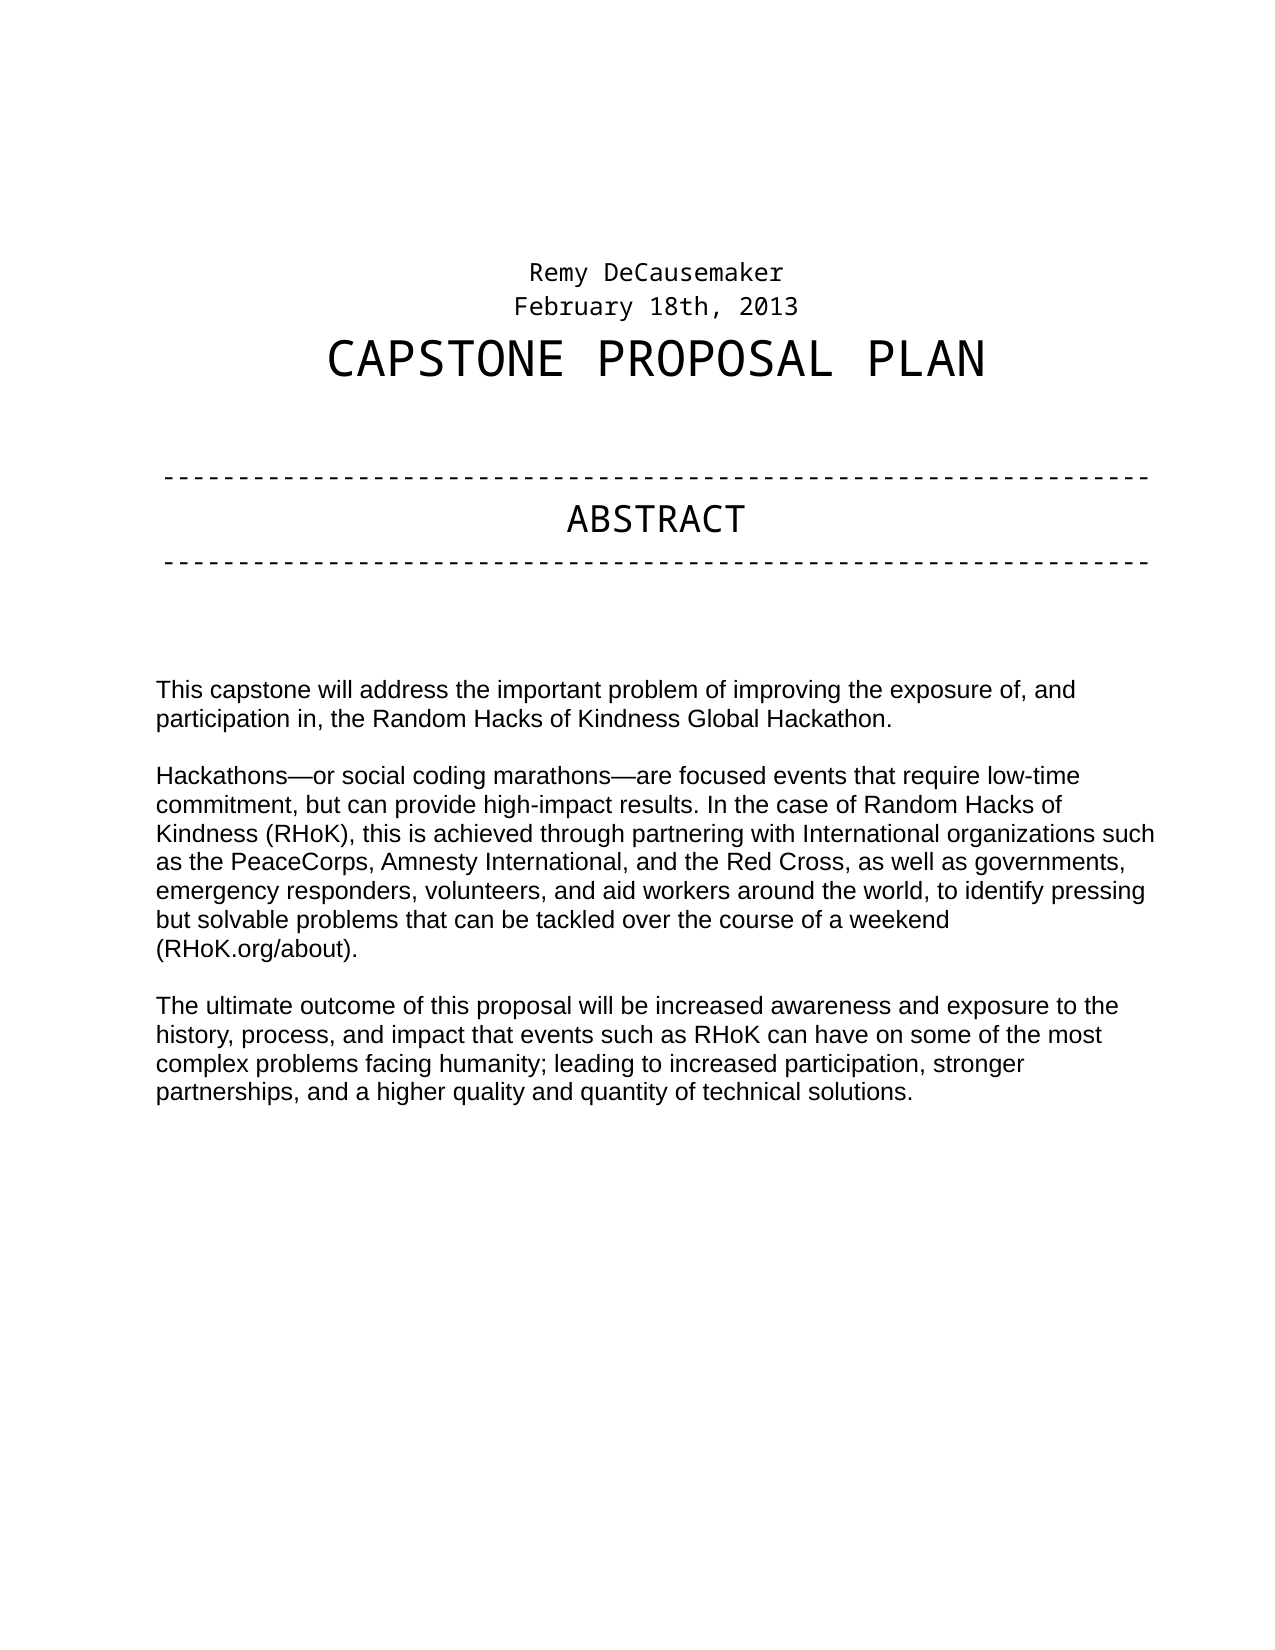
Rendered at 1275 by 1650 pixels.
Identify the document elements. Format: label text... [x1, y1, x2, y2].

text ------------------------------------------------------------------ [156, 459, 1157, 493]
text The ultimate outcome of this proposal will be increased awareness and exposure to the history, process, and impact that events such as RHoK can have on some of the most complex problems facing humanity; leading to increased participation, stronger partnerships, and a higher quality and quantity of technical solutions. [156, 991, 1157, 1106]
text Remy DeCausemaker [156, 254, 1157, 288]
text ABSTRACT [156, 493, 1157, 544]
text ------------------------------------------------------------------ [156, 544, 1157, 578]
text February 18th, 2013 [156, 288, 1157, 322]
text Hackathons—or social coding marathons—are focused events that require low-time commitment, but can provide high-impact results. In the case of Random Hacks of Kindness (RHoK), this is achieved through partnering with International organizations such as the PeaceCorps, Amnesty International, and the Red Cross, as well as governments, emergency responders, volunteers, and aid workers around the world, to identify pressing but solvable problems that can be tackled over the course of a weekend (RHoK.org/about). [156, 761, 1157, 962]
text CAPSTONE PROPOSAL PLAN [156, 322, 1157, 391]
text This capstone will address the important problem of improving the exposure of, and participation in, the Random Hacks of Kindness Global Hackathon. [156, 675, 1157, 732]
